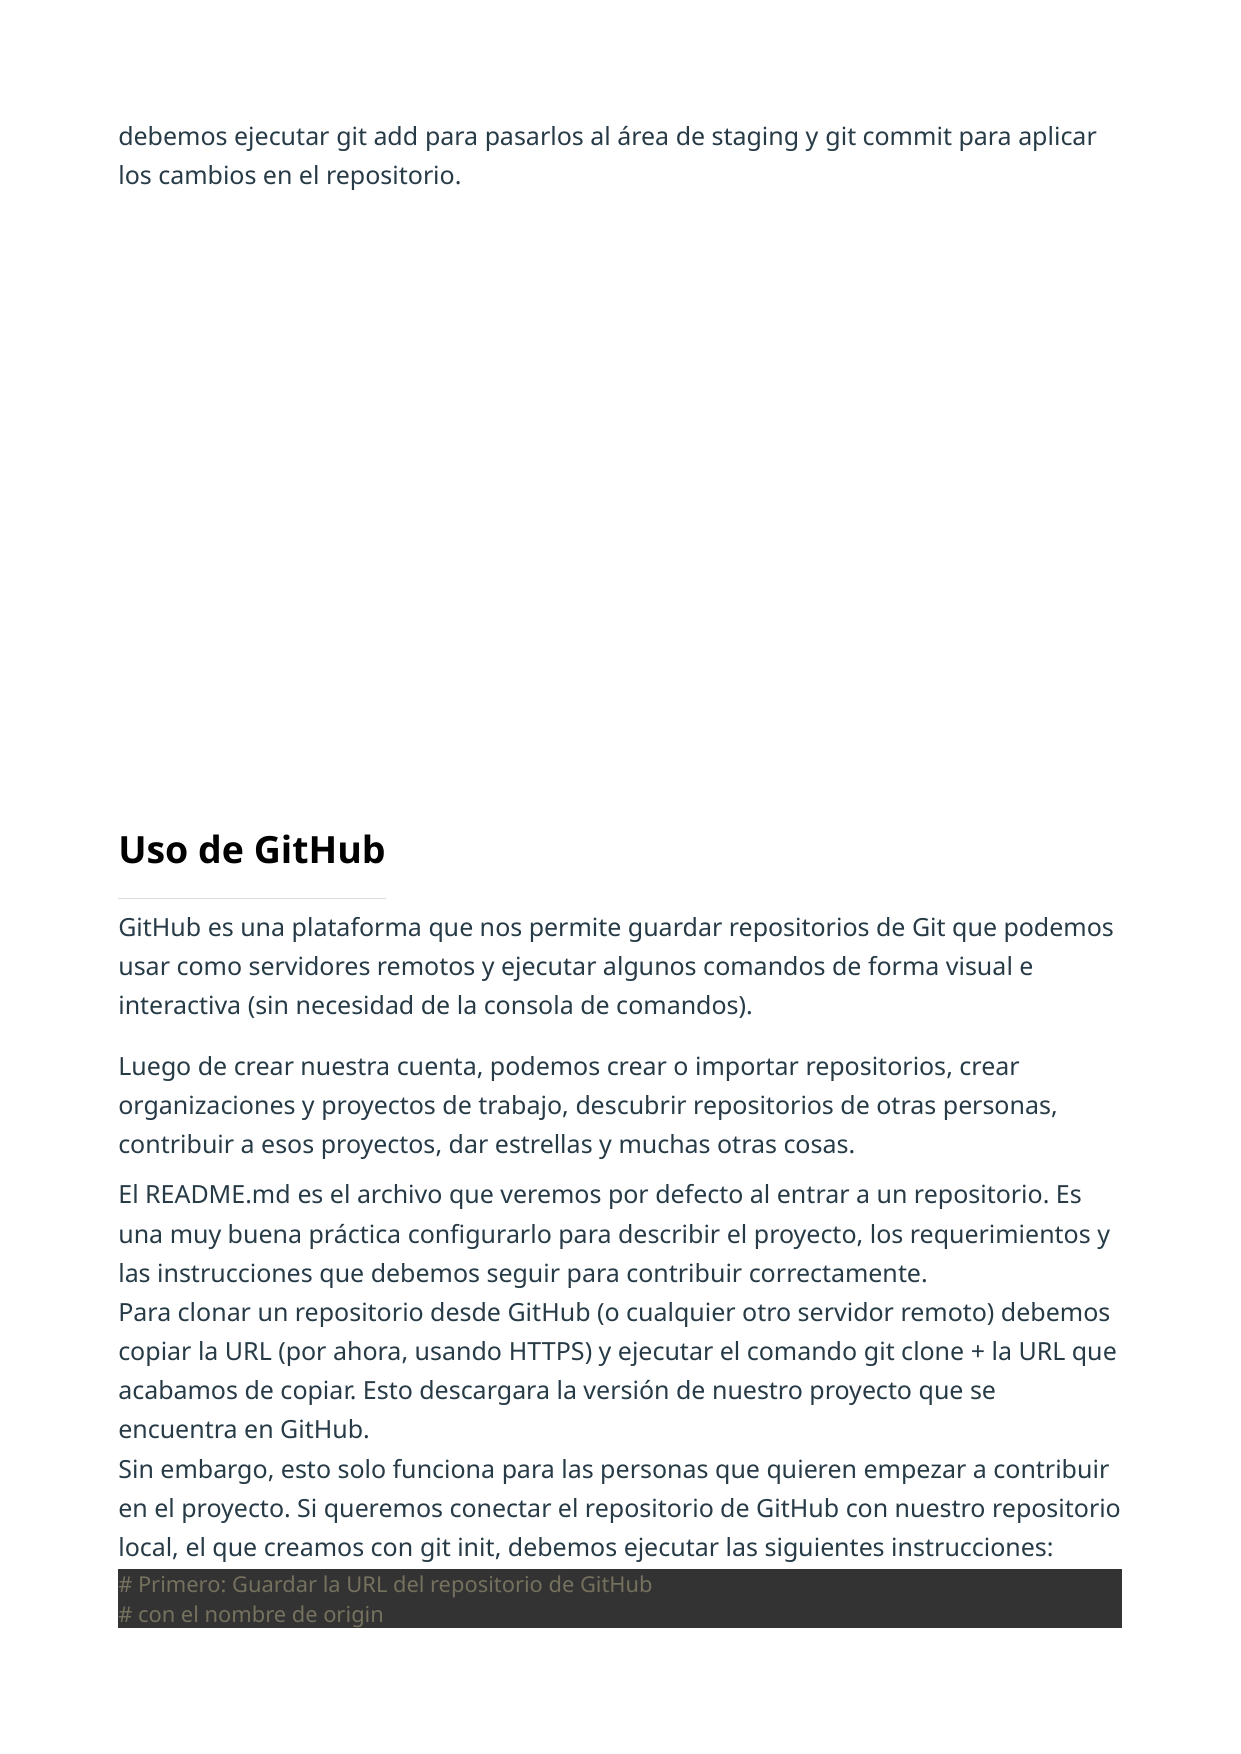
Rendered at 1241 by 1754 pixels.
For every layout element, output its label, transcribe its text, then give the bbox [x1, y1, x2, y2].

text Para clonar un repositorio desde GitHub (o cualquier otro servidor remoto) debemos copiar la URL (por ahora, usando HTTPS) y ejecutar el comando git clone + la URL que acabamos de copiar. Esto descargara la versión de nuestro proyecto que se encuentra en GitHub. [118, 1295, 1122, 1446]
text Luego de crear nuestra cuenta, podemos crear o importar repositorios, crear organizaciones y proyectos de trabajo, descubrir repositorios de otras personas, contribuir a esos proyectos, dar estrellas y muchas otras cosas. [118, 1049, 1122, 1161]
text GitHub es una plataforma que nos permite guardar repositorios de Git que podemos usar como servidores remotos y ejecutar algunos comandos de forma visual e interactiva (sin necesidad de la consola de comandos). [118, 909, 1122, 1022]
text Uso de GitHub [118, 824, 1122, 898]
text El README.md es el archivo que veremos por defecto al entrar a un repositorio. Es una muy buena práctica configurarlo para describir el proyecto, los requerimientos y las instrucciones que debemos seguir para contribuir correctamente. [118, 1177, 1122, 1289]
text Sin embargo, esto solo funciona para las personas que quieren empezar a contribuir en el proyecto. Si queremos conectar el repositorio de GitHub con nuestro repositorio local, el que creamos con git init, debemos ejecutar las siguientes instrucciones: [118, 1451, 1122, 1564]
text # Primero: Guardar la URL del repositorio de GitHub [118, 1569, 1122, 1599]
text # con el nombre de origin [118, 1599, 1122, 1628]
text debemos ejecutar git add para pasarlos al área de staging y git commit para aplicar los cambios en el repositorio. [118, 118, 1122, 191]
